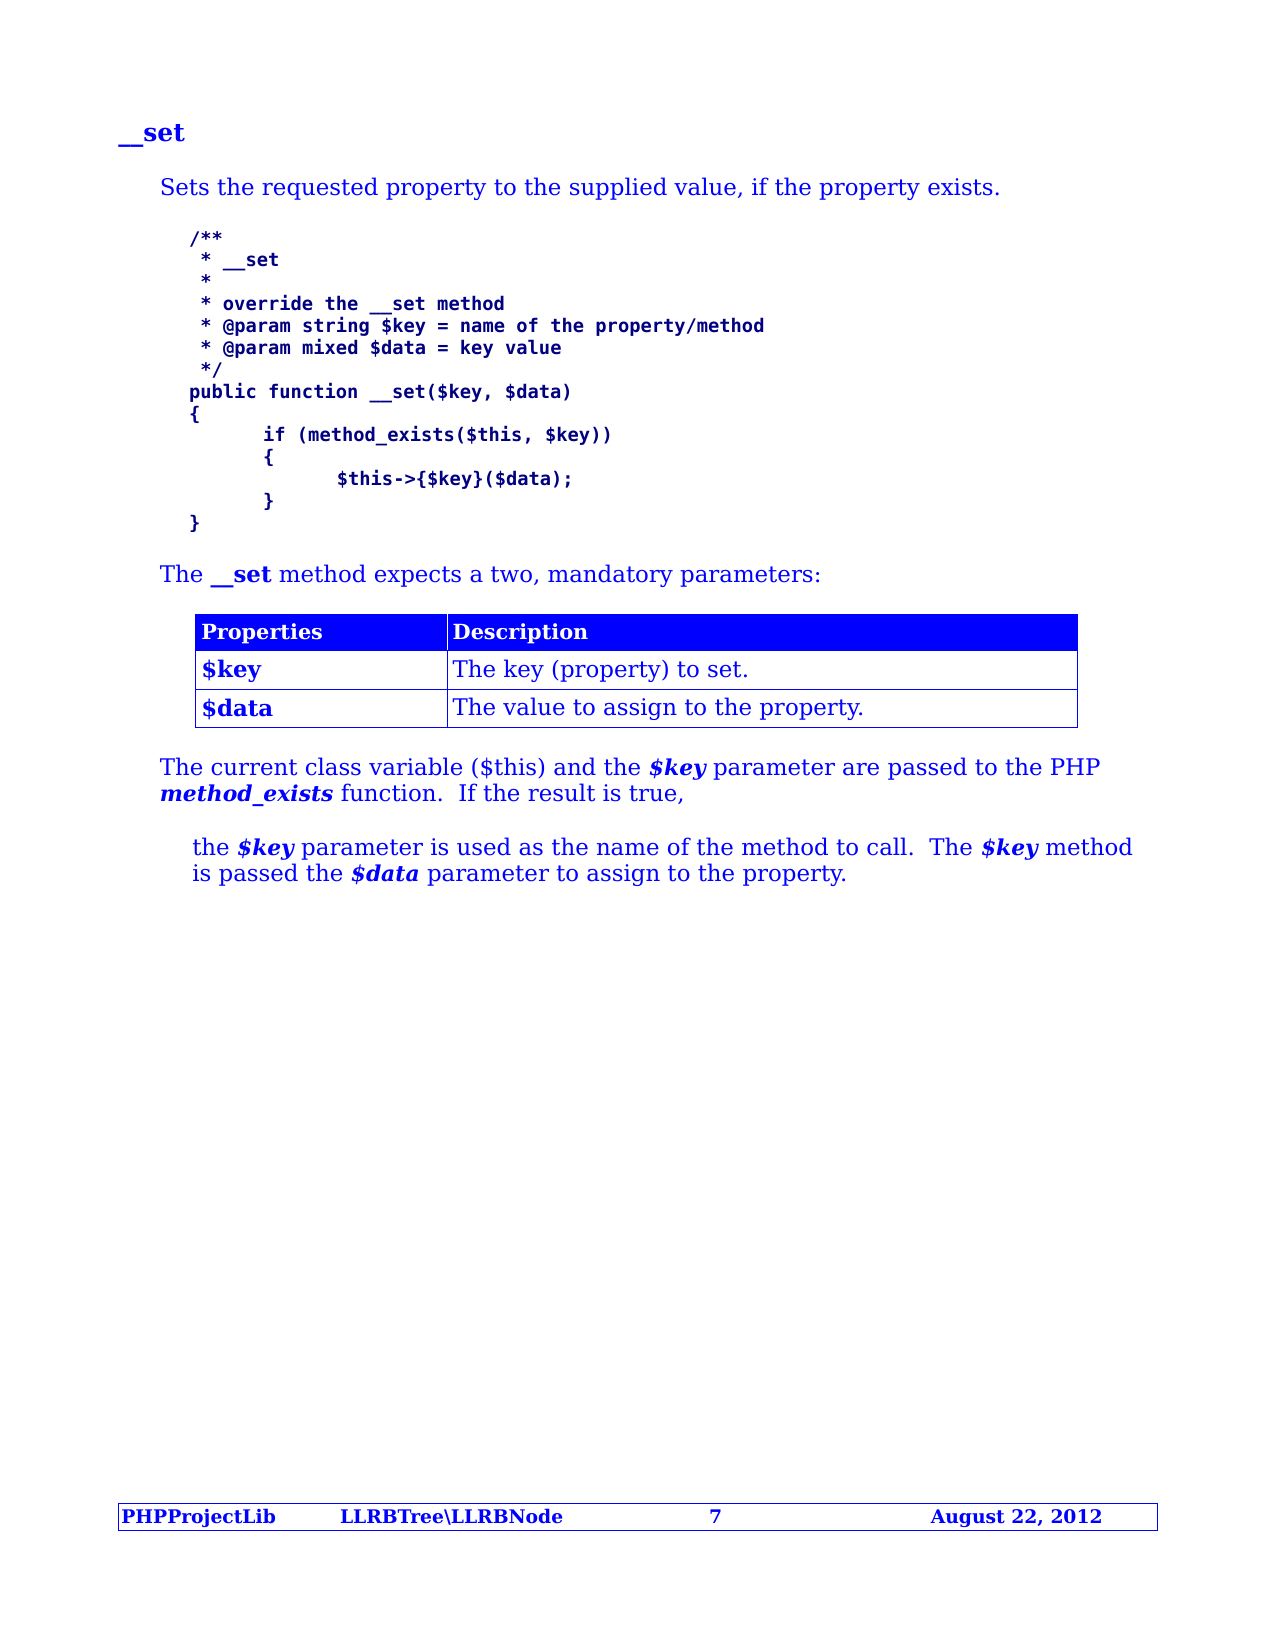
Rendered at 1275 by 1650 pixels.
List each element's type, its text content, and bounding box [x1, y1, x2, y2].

table_header Properties [196, 615, 447, 650]
list * [189, 271, 1157, 293]
table_cell $data [196, 690, 447, 727]
text The __set method expects a two, mandatory parameters: [159, 560, 1157, 587]
text Sets the requested property to the supplied value, if the property exists. [159, 174, 1157, 201]
title __set [118, 118, 1157, 147]
list if (method_exists($this, $key)) [189, 424, 1157, 446]
list /** [189, 227, 1157, 249]
text The current class variable ($this) and the $key parameter are passed to the PHP method_exists function. If the result is true, [159, 754, 1157, 807]
list { [189, 446, 1157, 468]
table_cell The value to assign to the property. [448, 690, 1077, 727]
list { [189, 402, 1157, 424]
list * __set [189, 249, 1157, 271]
text the $key parameter is used as the name of the method to call. The $key method is passed the $data parameter to assign to the property. [192, 834, 1157, 887]
list } [189, 512, 1157, 534]
table_header Description [448, 615, 1077, 650]
list * @param string $key = name of the property/method [189, 315, 1157, 337]
list * @param mixed $data = key value [189, 337, 1157, 359]
list } [189, 490, 1157, 512]
list * override the __set method [189, 293, 1157, 315]
table_cell The key (property) to set. [448, 651, 1077, 688]
list */ [189, 359, 1157, 381]
list public function __set($key, $data) [189, 381, 1157, 402]
list $this->{$key}($data); [189, 468, 1157, 490]
table_cell $key [196, 651, 447, 688]
